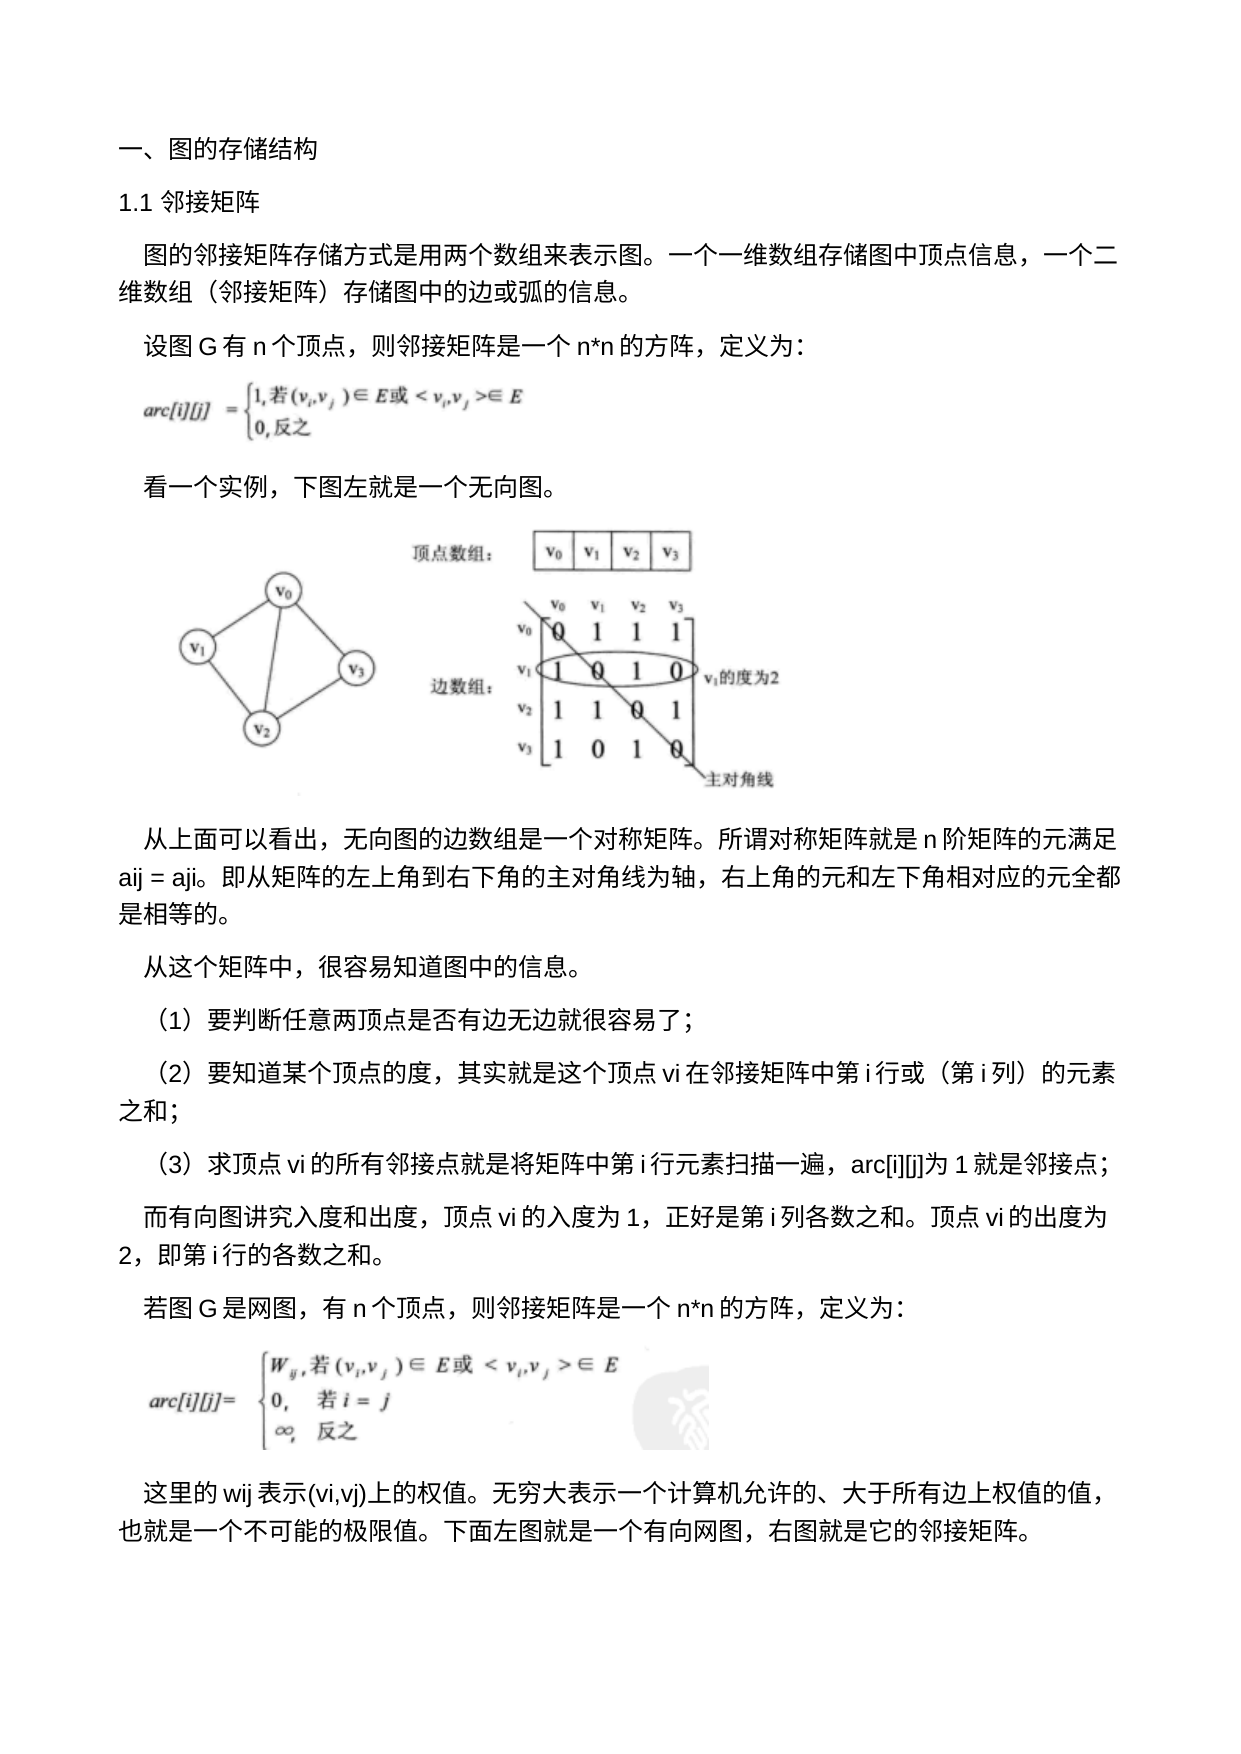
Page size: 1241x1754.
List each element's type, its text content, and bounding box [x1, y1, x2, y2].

text 若图G是网图，有n个顶点，则邻接矩阵是一个n*n的方阵，定义为： [118, 1285, 1122, 1323]
text （2）要知道某个顶点的度，其实就是这个顶点vi在邻接矩阵中第i行或（第i列）的元素之和； [118, 1051, 1122, 1126]
text 而有向图讲究入度和出度，顶点vi的入度为1，正好是第i列各数之和。顶点vi的出度为2，即第i行的各数之和。 [118, 1194, 1122, 1269]
text 看一个实例，下图左就是一个无向图。 [118, 464, 1122, 502]
picture [143, 1338, 709, 1450]
picture [143, 517, 790, 796]
text 图的邻接矩阵存储方式是用两个数组来表示图。一个一维数组存储图中顶点信息，一个二维数组（邻接矩阵）存储图中的边或弧的信息。 [118, 232, 1122, 307]
text （1）要判断任意两顶点是否有边无边就很容易了； [118, 998, 1122, 1035]
text 一、图的存储结构 [118, 126, 1122, 163]
text 从上面可以看出，无向图的边数组是一个对称矩阵。所谓对称矩阵就是n阶矩阵的元满足aij = aji。即从矩阵的左上角到右下角的主对角线为轴，右上角的元和左下角相对应的元全都是相等的。 [118, 816, 1122, 929]
picture [143, 376, 553, 444]
text 设图G有n个顶点，则邻接矩阵是一个n*n的方阵，定义为： [118, 323, 1122, 360]
text 1.1 邻接矩阵 [118, 179, 1122, 217]
text （3）求顶点vi的所有邻接点就是将矩阵中第i行元素扫描一遍，arc[i][j]为1就是邻接点； [118, 1141, 1122, 1179]
text 从这个矩阵中，很容易知道图中的信息。 [118, 944, 1122, 982]
text 这里的wij表示(vi,vj)上的权值。无穷大表示一个计算机允许的、大于所有边上权值的值，也就是一个不可能的极限值。下面左图就是一个有向网图，右图就是它的邻接矩阵。 [118, 1470, 1122, 1545]
